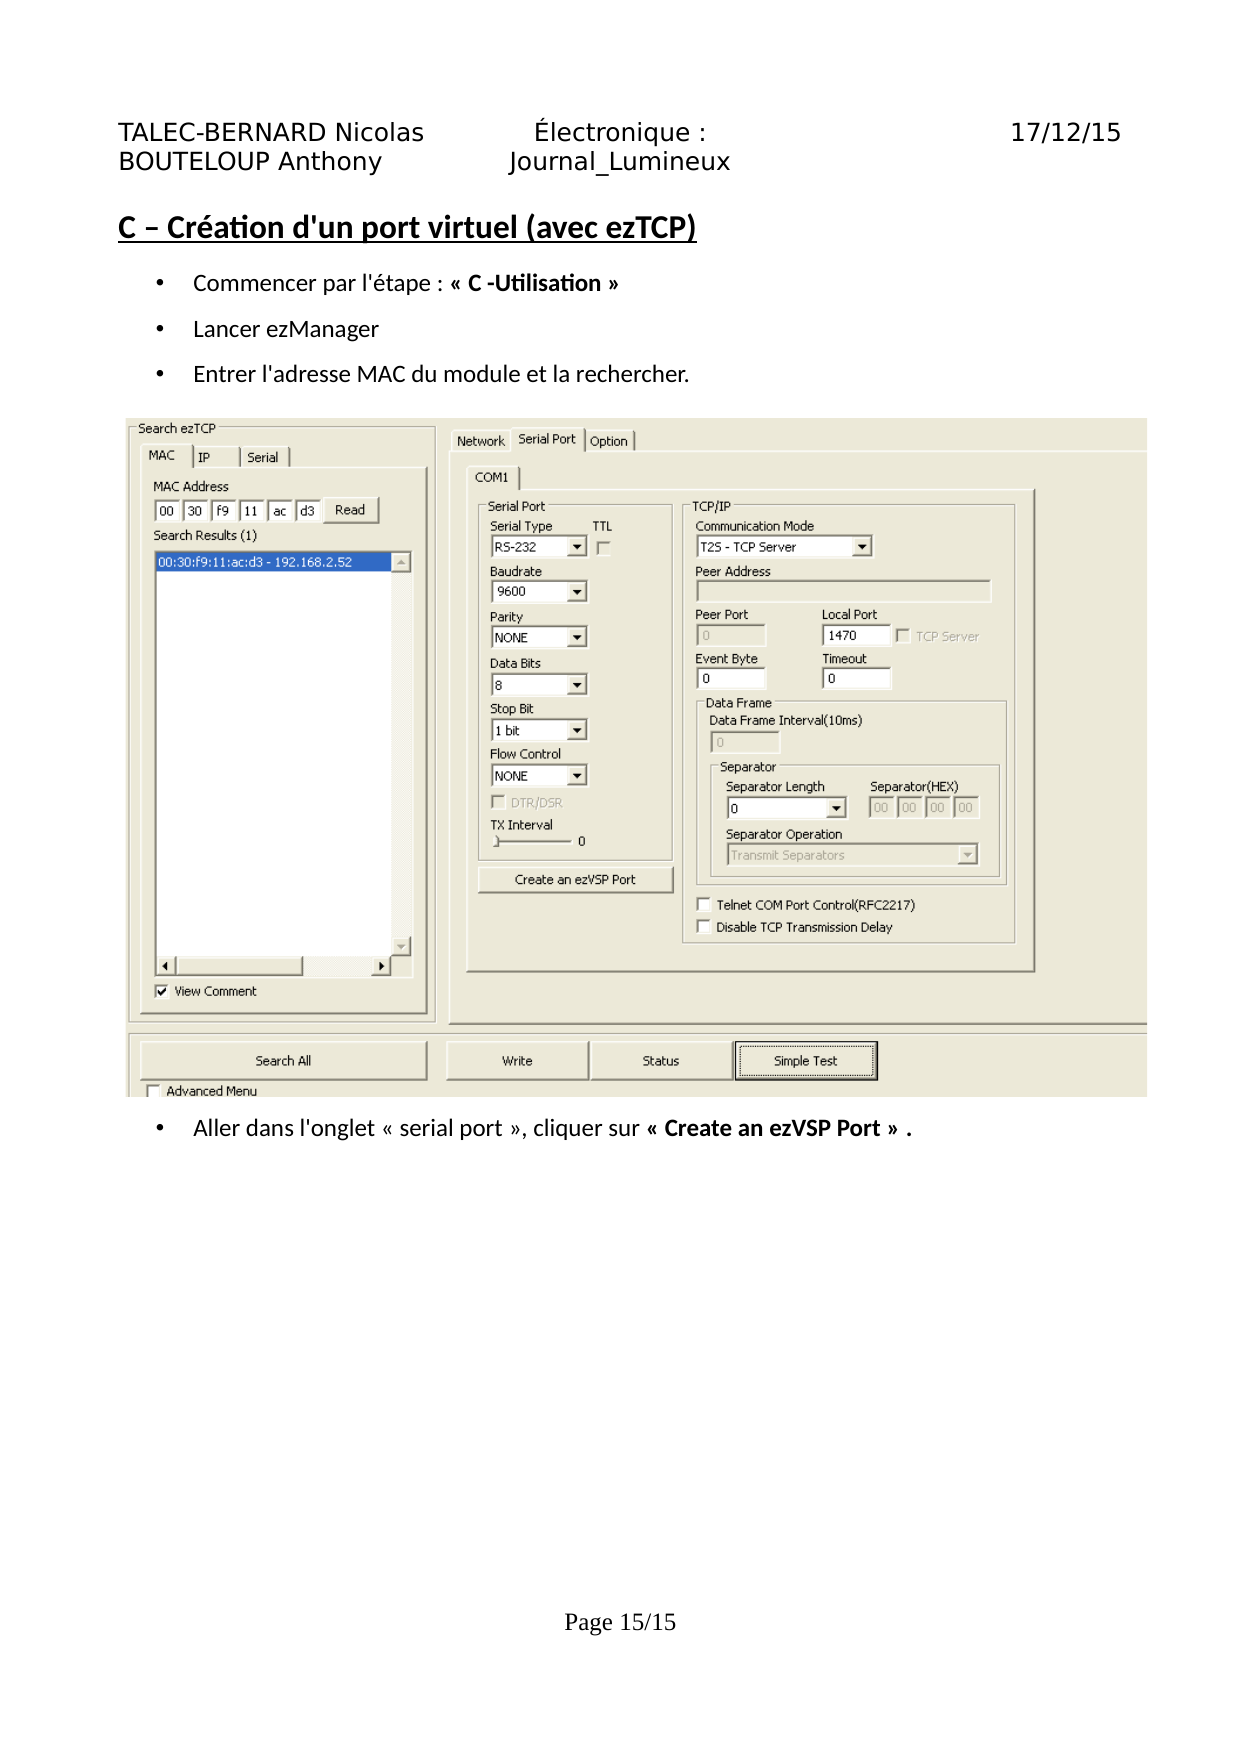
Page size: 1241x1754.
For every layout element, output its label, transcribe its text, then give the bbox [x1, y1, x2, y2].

list Entrer l'adresse MAC du module et la rechercher. [156, 358, 1122, 389]
subtitle C – Création d'un port virtuel (avec ezTCP) [118, 206, 1122, 247]
list Commencer par l'étape : « C -Utilisation » [156, 267, 1122, 297]
picture [125, 418, 1148, 1097]
list Lancer ezManager [156, 313, 1122, 343]
list [156, 404, 1122, 418]
list Aller dans l'onglet « serial port », cliquer sur « Create an ezVSP Port » . [156, 1097, 1122, 1142]
